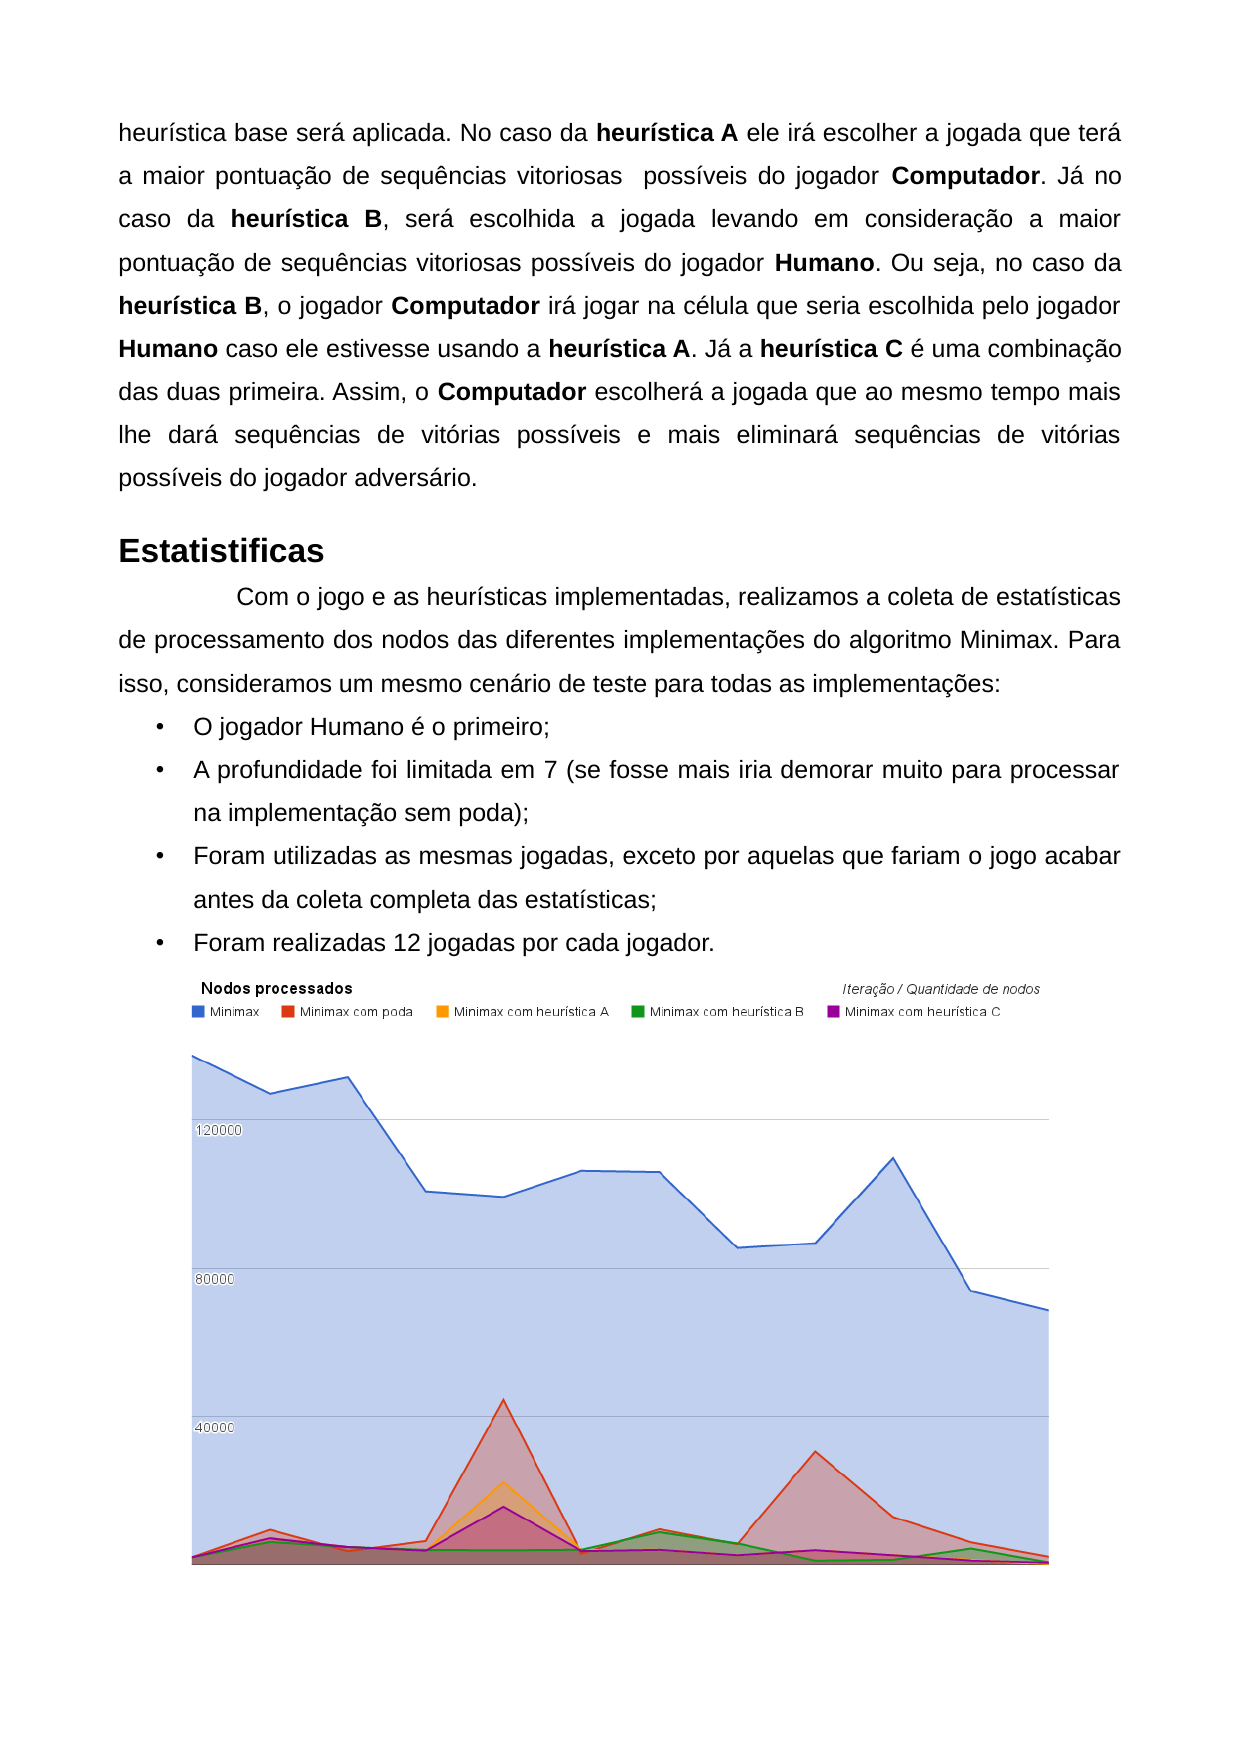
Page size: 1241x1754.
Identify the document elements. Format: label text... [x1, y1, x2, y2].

list O jogador Humano é o primeiro; [156, 712, 1122, 741]
list Foram utilizadas as mesmas jogadas, exceto por aquelas que fariam o jogo acabar antes da coleta completa das estatísticas; [156, 841, 1122, 913]
text Com o jogo e as heurísticas implementadas, realizamos a coleta de estatísticas de processamento dos nodos das diferentes implementações do algoritmo Minimax. Para isso, consideramos um mesmo cenário de teste para todas as implementações: [118, 582, 1122, 697]
text heurística base será aplicada. No caso da heurística A ele irá escolher a jogada que terá a maior pontuação de sequências vitoriosas possíveis do jogador Computador. Já no caso da heurística B, será escolhida a jogada levando em consideração a maior pontuação de sequências vitoriosas possíveis do jogador Humano. Ou seja, no caso da heurística B, o jogador Computador irá jogar na célula que seria escolhida pelo jogador Humano caso ele estivesse usando a heurística A. Já a heurística C é uma combinação das duas primeira. Assim, o Computador escolherá a jogada que ao mesmo tempo mais lhe dará sequências de vitórias possíveis e mais eliminará sequências de vitórias possíveis do jogador adversário. [118, 118, 1122, 492]
list A profundidade foi limitada em 7 (se fosse mais iria demorar muito para processar na implementação sem poda); [156, 755, 1122, 827]
subtitle Estatistificas [118, 531, 1122, 570]
picture [191, 971, 1049, 1565]
list Foram realizadas 12 jogadas por cada jogador. [156, 928, 1122, 957]
